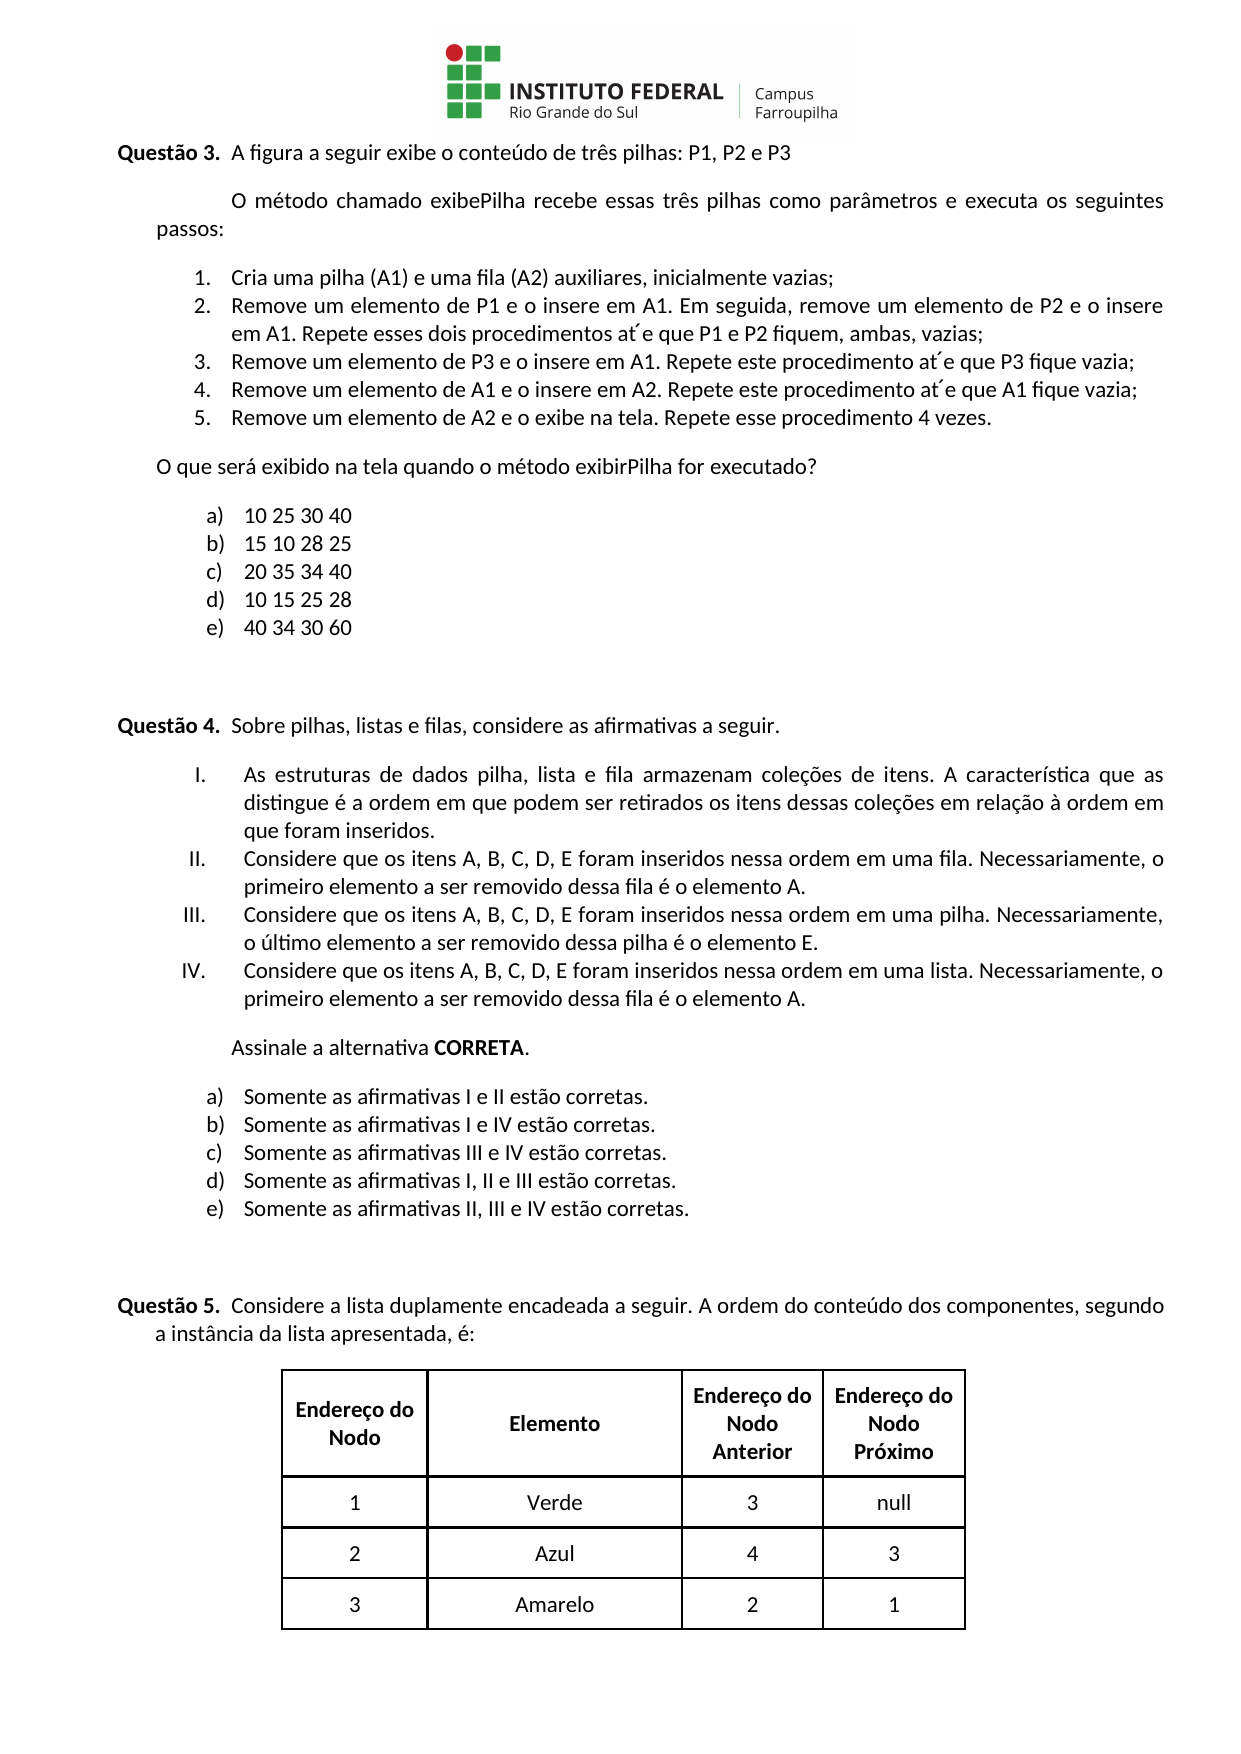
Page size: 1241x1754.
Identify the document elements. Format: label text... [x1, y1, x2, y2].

table_header Elemento [429, 1371, 681, 1475]
list Somente as afirmativas I, II e III estão corretas. [206, 1166, 1166, 1194]
table_cell 3 [683, 1478, 822, 1526]
list Considere a lista duplamente encadeada a seguir. A ordem do conteúdo dos componentes, segundo a instância da lista apresentada, é: [117, 1292, 1166, 1348]
list Somente as afirmativas III e IV estão corretas. [206, 1138, 1166, 1166]
list Somente as afirmativas I e IV estão corretas. [206, 1110, 1166, 1138]
list Remove um elemento de A1 e o insere em A2. Repete este procedimento at ́e que A1 fique vazia; [194, 376, 1166, 403]
list Sobre pilhas, listas e filas, considere as afirmativas a seguir. [117, 711, 1166, 739]
table_cell Amarelo [429, 1579, 681, 1628]
list A figura a seguir exibe o conteúdo de três pilhas: P1, P2 e P3 [117, 138, 1166, 166]
list Somente as afirmativas I e II estão corretas. [206, 1082, 1166, 1110]
text Assinale a alternativa CORRETA. [156, 1033, 1166, 1061]
list 40 34 30 60 [206, 613, 1166, 641]
list Remove um elemento de A2 e o exibe na tela. Repete esse procedimento 4 vezes. [194, 403, 1166, 432]
list 20 35 34 40 [206, 557, 1166, 585]
table_header Endereço do Nodo [283, 1371, 426, 1475]
list 10 15 25 28 [206, 585, 1166, 613]
table_cell 1 [283, 1478, 426, 1526]
table_cell 1 [824, 1579, 964, 1628]
list 10 25 30 40 [206, 501, 1166, 529]
table_cell 2 [683, 1579, 822, 1628]
list Cria uma pilha (A1) e uma fila (A2) auxiliares, inicialmente vazias; [194, 263, 1166, 291]
text O que será exibido na tela quando o método exibirPilha for executado? [81, 452, 1166, 480]
list 15 10 28 25 [206, 529, 1166, 557]
list Somente as afirmativas II, III e IV estão corretas. [206, 1194, 1166, 1222]
table_cell 4 [683, 1529, 822, 1577]
list Remove um elemento de P3 e o insere em A1. Repete este procedimento at ́e que P3 fique vazia; [194, 347, 1166, 376]
table_cell 3 [824, 1529, 964, 1577]
list Considere que os itens A, B, C, D, E foram inseridos nessa ordem em uma pilha. Necessariamente, o último elemento a ser removido dessa pilha é o elemento E. [206, 900, 1166, 956]
table_cell Azul [429, 1529, 681, 1577]
list Considere que os itens A, B, C, D, E foram inseridos nessa ordem em uma fila. Necessariamente, o primeiro elemento a ser removido dessa fila é o elemento A. [206, 844, 1166, 900]
list As estruturas de dados pilha, lista e fila armazenam coleções de itens. A característica que as distingue é a ordem em que podem ser retirados os itens dessas coleções em relação à ordem em que foram inseridos. [206, 760, 1166, 844]
table_header Endereço do Nodo Próximo [824, 1371, 964, 1475]
table_header Endereço do Nodo Anterior [683, 1371, 822, 1475]
table_cell null [824, 1478, 964, 1526]
table_cell 3 [283, 1579, 426, 1628]
text O método chamado exibePilha recebe essas três pilhas como parâmetros e executa os seguintes passos: [156, 187, 1166, 243]
picture [431, 30, 853, 138]
list Remove um elemento de P1 e o insere em A1. Em seguida, remove um elemento de P2 e o insere em A1. Repete esses dois procedimentos at ́e que P1 e P2 fiquem, ambas, vazias; [194, 291, 1166, 347]
table_cell 2 [283, 1529, 426, 1577]
table_cell Verde [429, 1478, 681, 1526]
list Considere que os itens A, B, C, D, E foram inseridos nessa ordem em uma lista. Necessariamente, o primeiro elemento a ser removido dessa fila é o elemento A. [206, 956, 1166, 1012]
